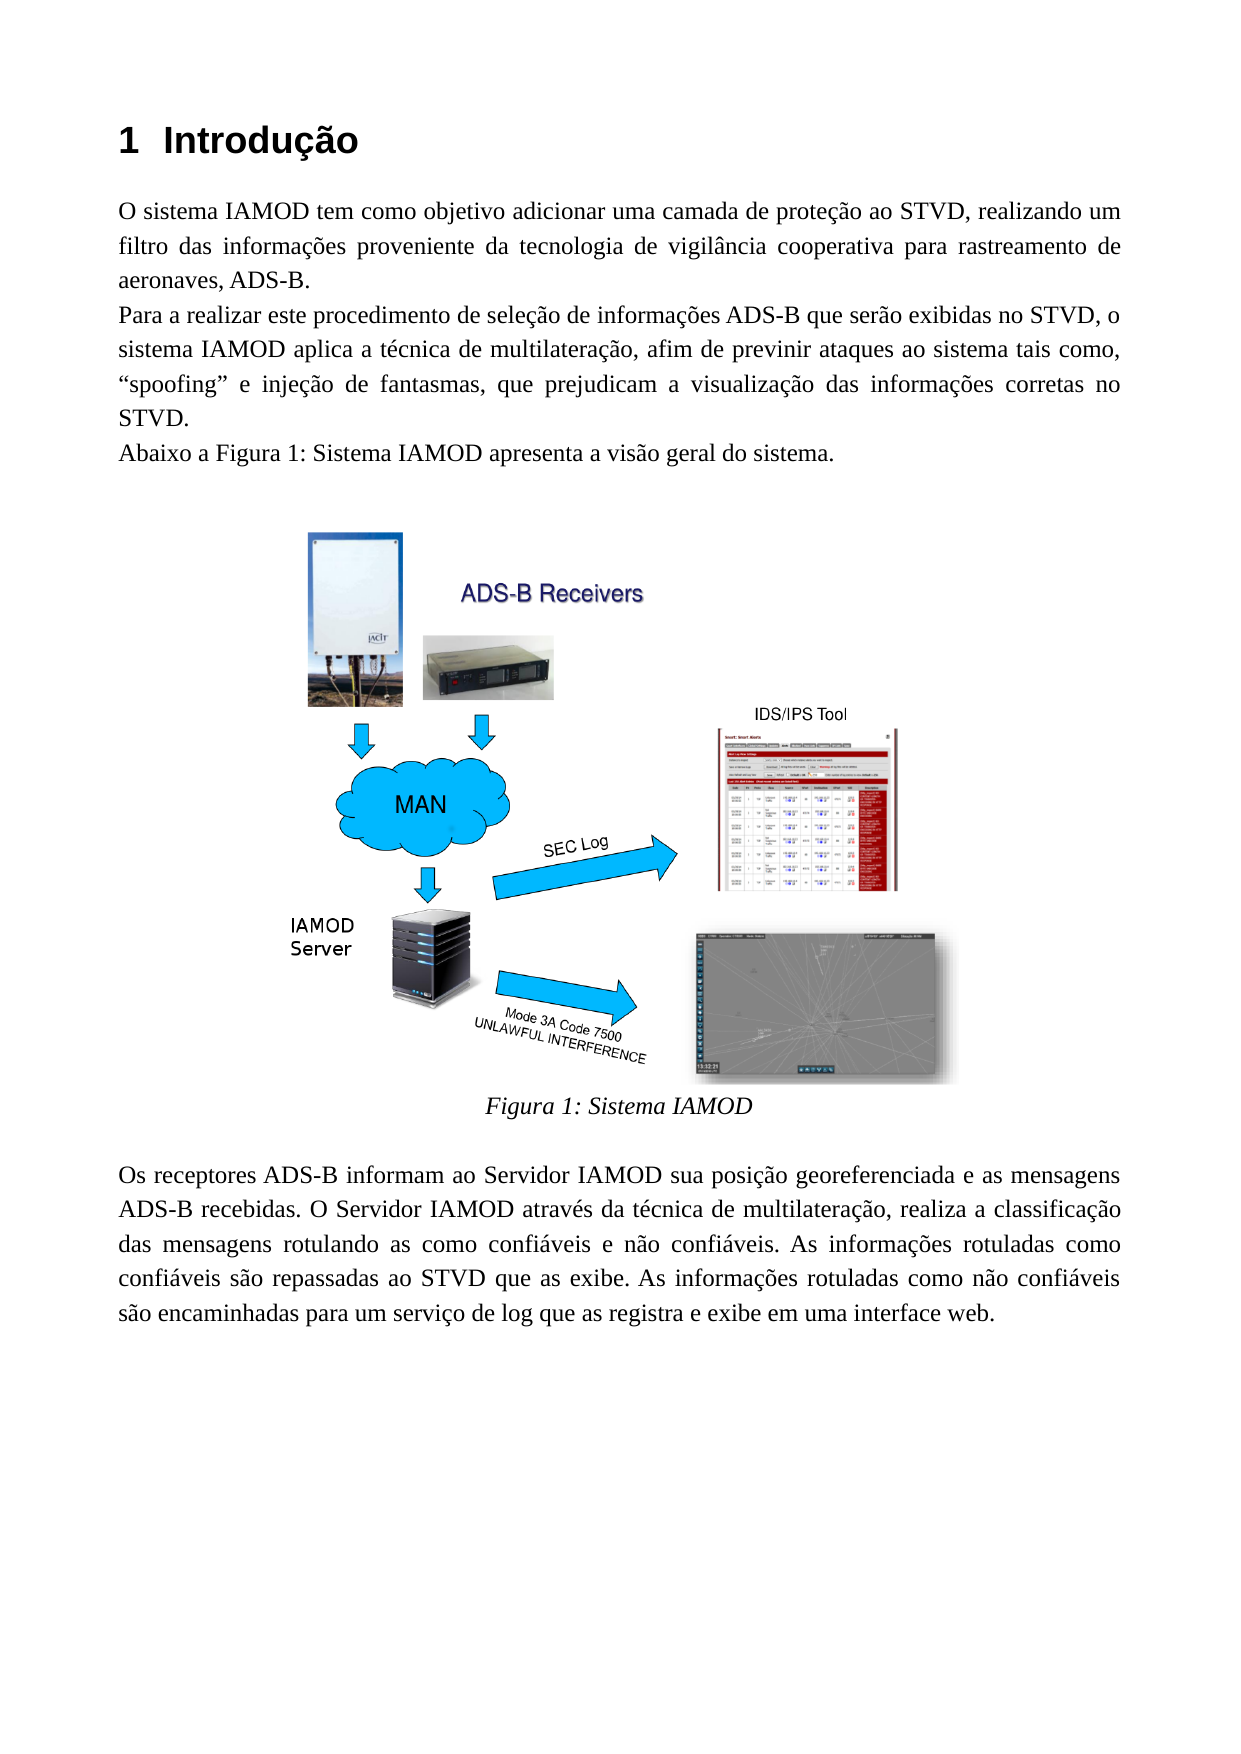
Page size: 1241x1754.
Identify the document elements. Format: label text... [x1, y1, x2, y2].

subtitle Introdução [118, 118, 1122, 162]
text Para a realizar este procedimento de seleção de informações ADS-B que serão exibidas no STVD, o sistema IAMOD aplica a técnica de multilateração, afim de previnir ataques ao sistema tais como, “spoofing” e injeção de fantasmas, que prejudicam a visualização das informações corretas no STVD. [118, 300, 1122, 432]
text Abaixo a Figura 1: Sistema IAMOD apresenta a visão geral do sistema. [118, 438, 1122, 466]
text O sistema IAMOD tem como objetivo adicionar uma camada de proteção ao STVD, realizando um filtro das informações proveniente da tecnologia de vigilância cooperativa para rastreamento de aeronaves, ADS-B. [118, 196, 1122, 294]
picture [281, 519, 960, 1092]
text Os receptores ADS-B informam ao Servidor IAMOD sua posição georeferenciada e as mensagens ADS-B recebidas. O Servidor IAMOD através da técnica de multilateração, realiza a classificação das mensagens rotulando as como confiáveis e não confiáveis. As informações rotuladas como confiáveis são repassadas ao STVD que as exibe. As informações rotuladas como não confiáveis são encaminhadas para um serviço de log que as registra e exibe em uma interface web. [118, 1160, 1122, 1327]
text Figura 1: Sistema IAMOD [281, 1092, 959, 1120]
